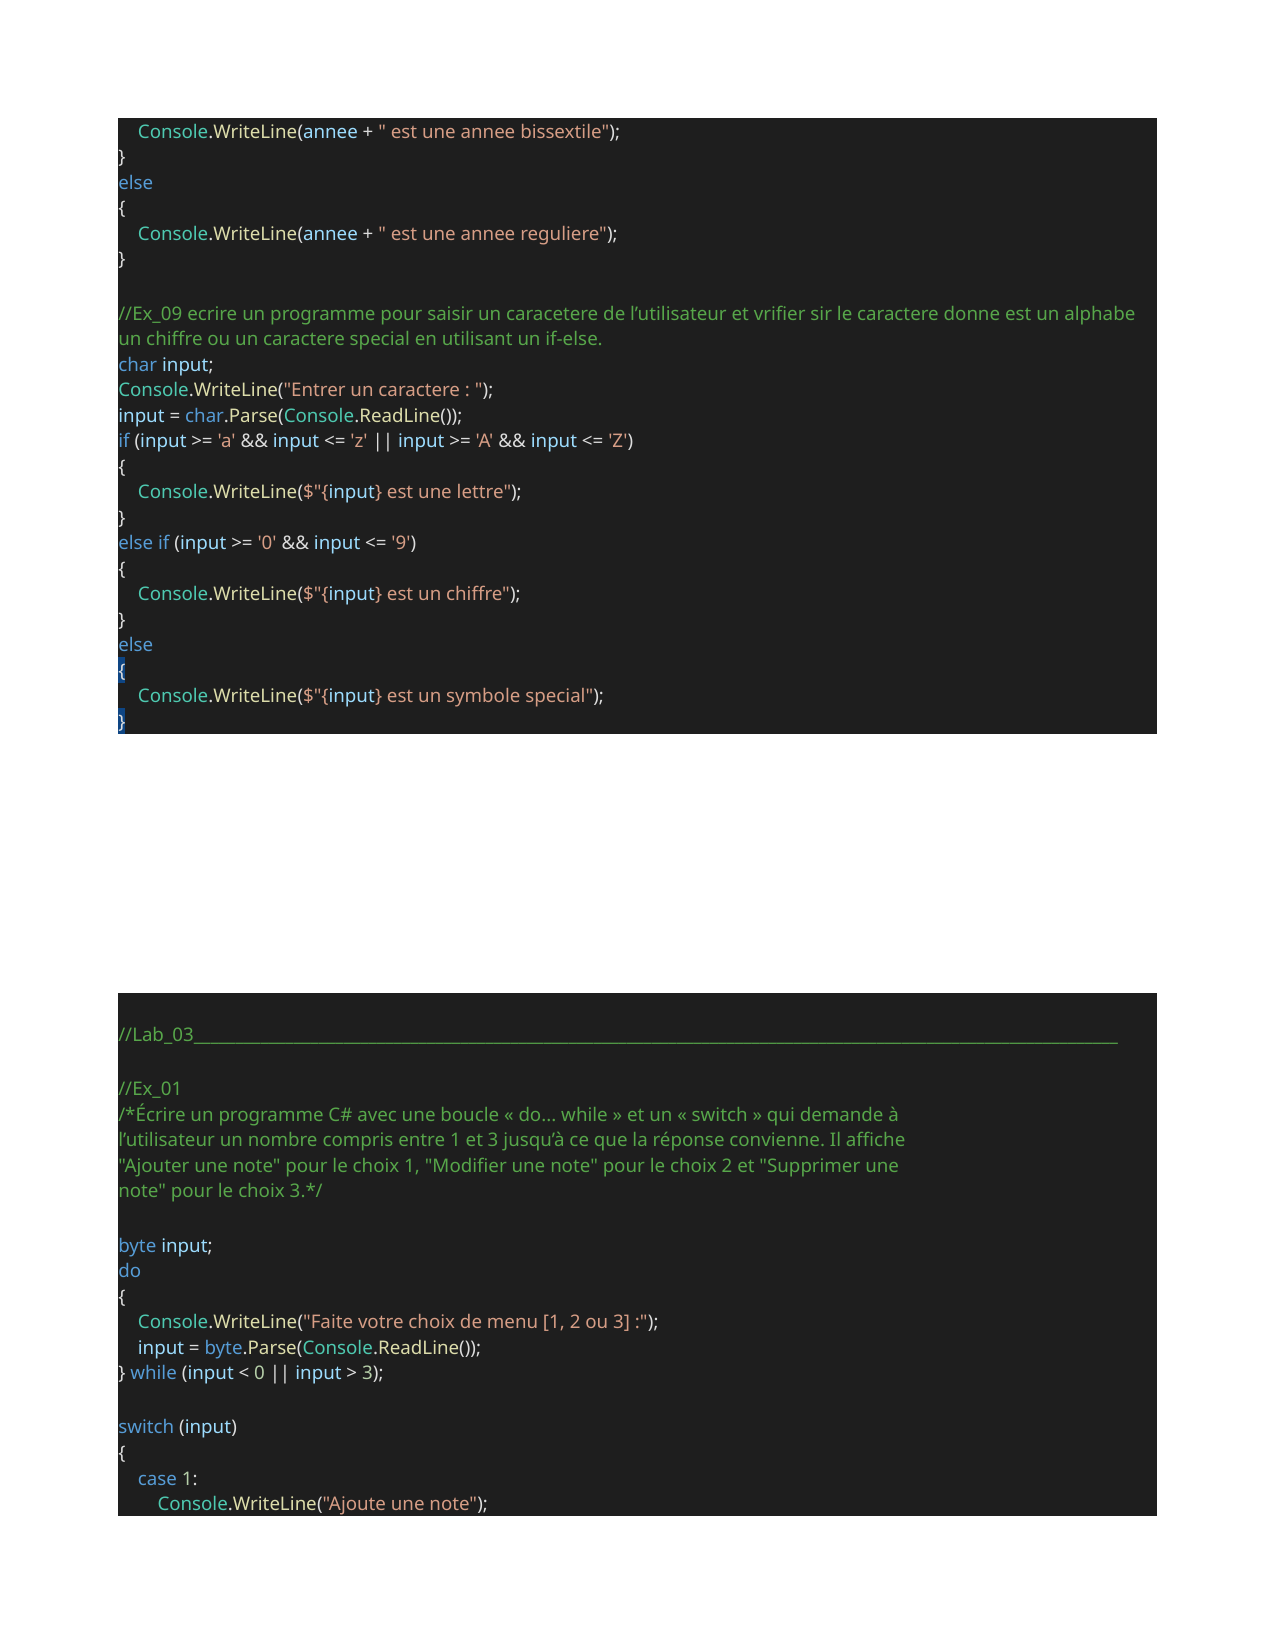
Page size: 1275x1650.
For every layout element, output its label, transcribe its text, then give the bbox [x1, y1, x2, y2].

text Console.WriteLine(annee + " est une annee bissextile"); } else { Console.WriteLine(annee + " est une annee reguliere"); } //Ex_09 ecrire un programme pour saisir un caracetere de l’utilisateur et vrifier sir le caractere donne est un alphabe un chiffre ou un caractere special en utilisant un if-else. char input; Console.WriteLine("Entrer un caractere : "); input = char.Parse(Console.ReadLine()); if (input >= 'a' && input <= 'z' || input >= 'A' && input <= 'Z') { Console.WriteLine($"{input} est une lettre"); } else if (input >= '0' && input <= '9') { Console.WriteLine($"{input} est un chiffre"); } else { Console.WriteLine($"{input} est un symbole special"); } [118, 118, 1157, 734]
text //Lab_03_______________________________________________________________________________________________________________ //Ex_01 /*Écrire un programme C# avec une boucle « do... while » et un « switch » qui demande à l’utilisateur un nombre compris entre 1 et 3 jusqu’à ce que la réponse convienne. Il affiche "Ajouter une note" pour le choix 1, "Modifier une note" pour le choix 2 et "Supprimer une note" pour le choix 3.*/ byte input; do { Console.WriteLine("Faite votre choix de menu [1, 2 ou 3] :"); input = byte.Parse(Console.ReadLine()); } while (input < 0 || input > 3); switch (input) { case 1: Console.WriteLine("Ajoute une note"); [118, 993, 1157, 1516]
